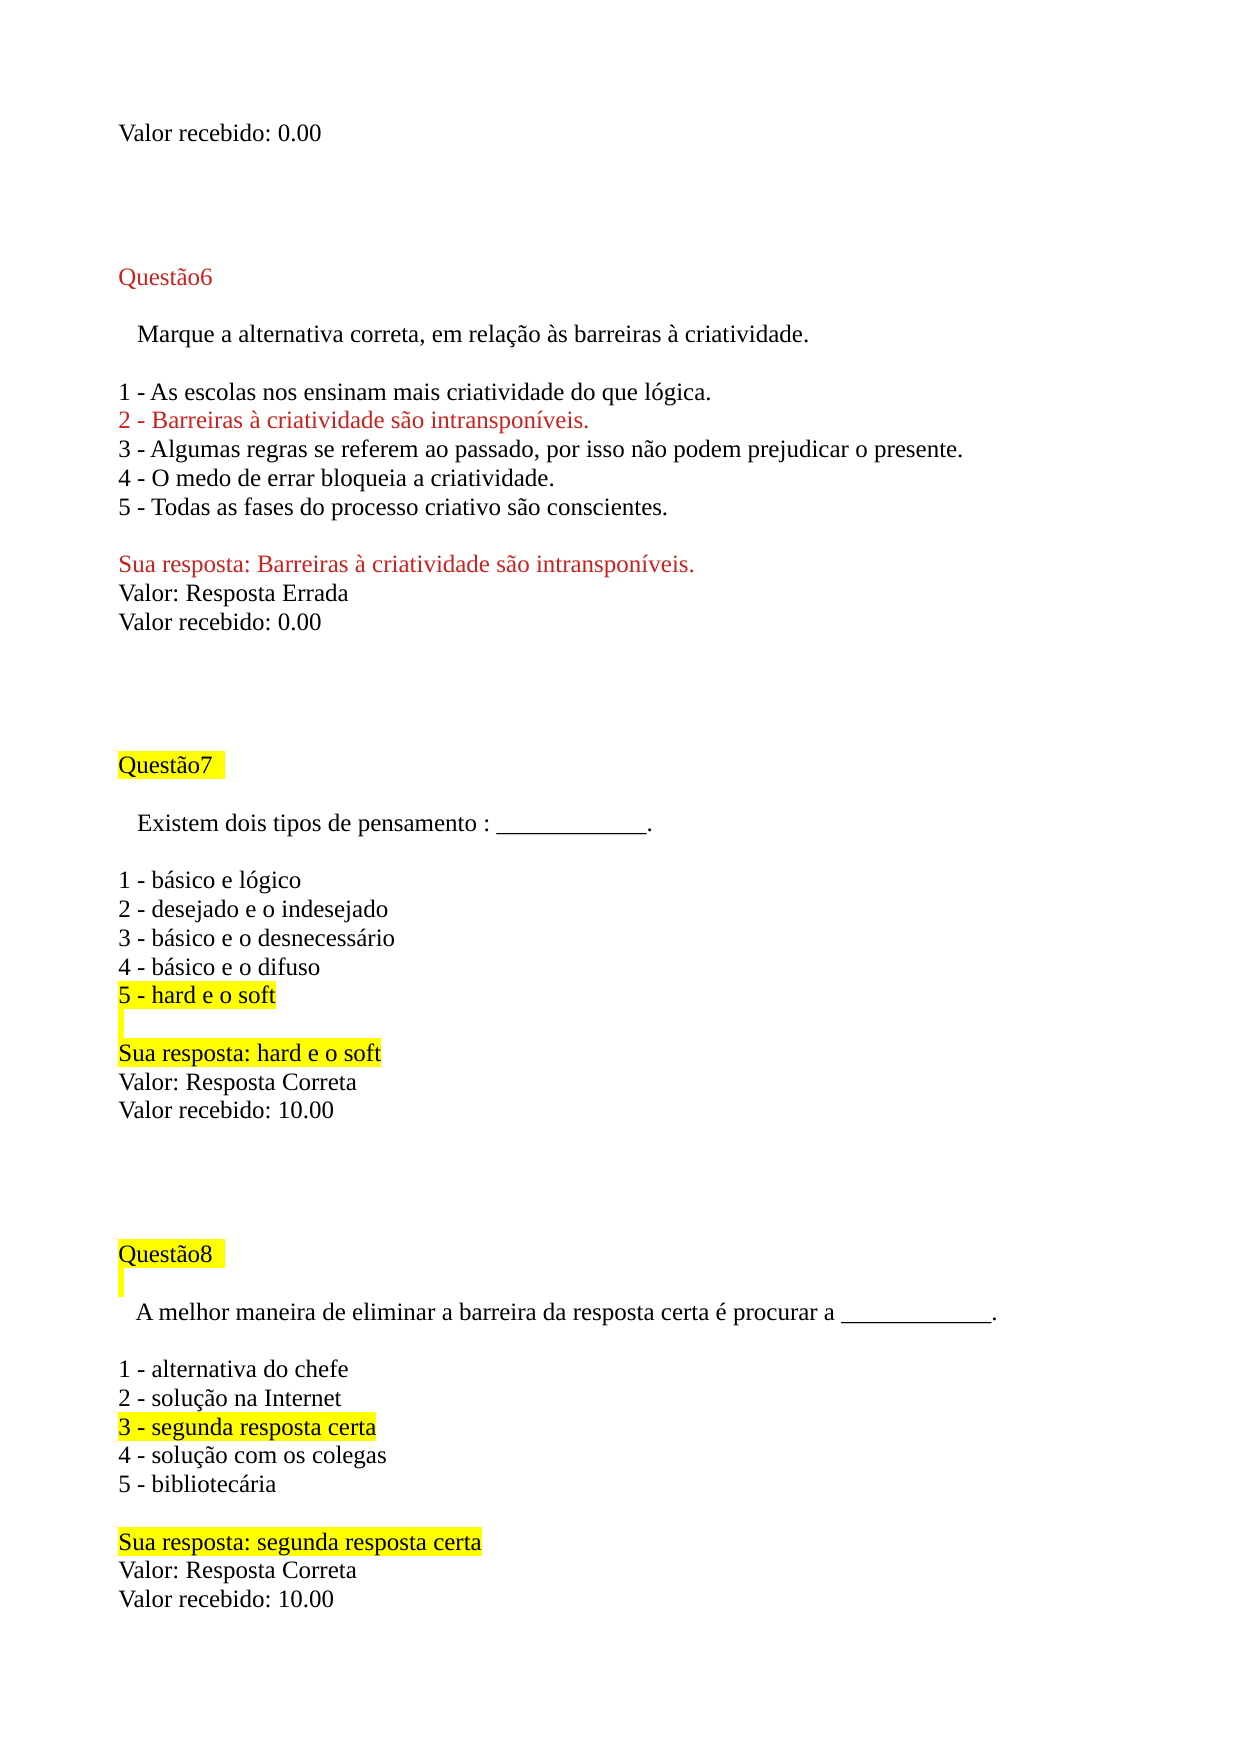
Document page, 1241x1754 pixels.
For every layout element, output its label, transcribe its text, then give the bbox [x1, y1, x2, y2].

text 5 - hard e o soft [118, 981, 1122, 1009]
text 3 - segunda resposta certa [118, 1412, 1122, 1441]
text 1 - alternativa do chefe [118, 1354, 1122, 1383]
text 2 - Barreiras à criatividade são intransponíveis. [118, 406, 1122, 434]
text Valor: Resposta Correta [118, 1067, 1122, 1096]
text Valor recebido: 0.00 [118, 607, 1122, 636]
text A melhor maneira de eliminar a barreira da resposta certa é procurar a ____________. [118, 1297, 1122, 1326]
text 4 - O medo de errar bloqueia a criatividade. [118, 463, 1122, 492]
text 4 - solução com os colegas [118, 1441, 1122, 1469]
text 1 - básico e lógico [118, 866, 1122, 894]
text Questão6 [118, 262, 1122, 291]
text Valor: Resposta Correta [118, 1556, 1122, 1584]
text Valor: Resposta Errada [118, 578, 1122, 607]
text Existem dois tipos de pensamento : ____________. [118, 808, 1122, 837]
text 2 - desejado e o indesejado [118, 894, 1122, 923]
text 4 - básico e o difuso [118, 952, 1122, 981]
text Questão7 [118, 751, 1122, 779]
text 5 - Todas as fases do processo criativo são conscientes. [118, 492, 1122, 521]
text 2 - solução na Internet [118, 1383, 1122, 1412]
text Sua resposta: hard e o soft [118, 1038, 1122, 1067]
text Valor recebido: 10.00 [118, 1584, 1122, 1613]
text Marque a alternativa correta, em relação às barreiras à criatividade. [118, 319, 1122, 348]
text 3 - Algumas regras se referem ao passado, por isso não podem prejudicar o presente. [118, 434, 1122, 463]
text 3 - básico e o desnecessário [118, 923, 1122, 952]
text Questão8 [118, 1239, 1122, 1268]
text Sua resposta: Barreiras à criatividade são intransponíveis. [118, 549, 1122, 578]
text Valor recebido: 0.00 [118, 118, 1122, 147]
text 1 - As escolas nos ensinam mais criatividade do que lógica. [118, 377, 1122, 406]
text Valor recebido: 10.00 [118, 1096, 1122, 1124]
text 5 - bibliotecária [118, 1469, 1122, 1498]
text Sua resposta: segunda resposta certa [118, 1527, 1122, 1556]
